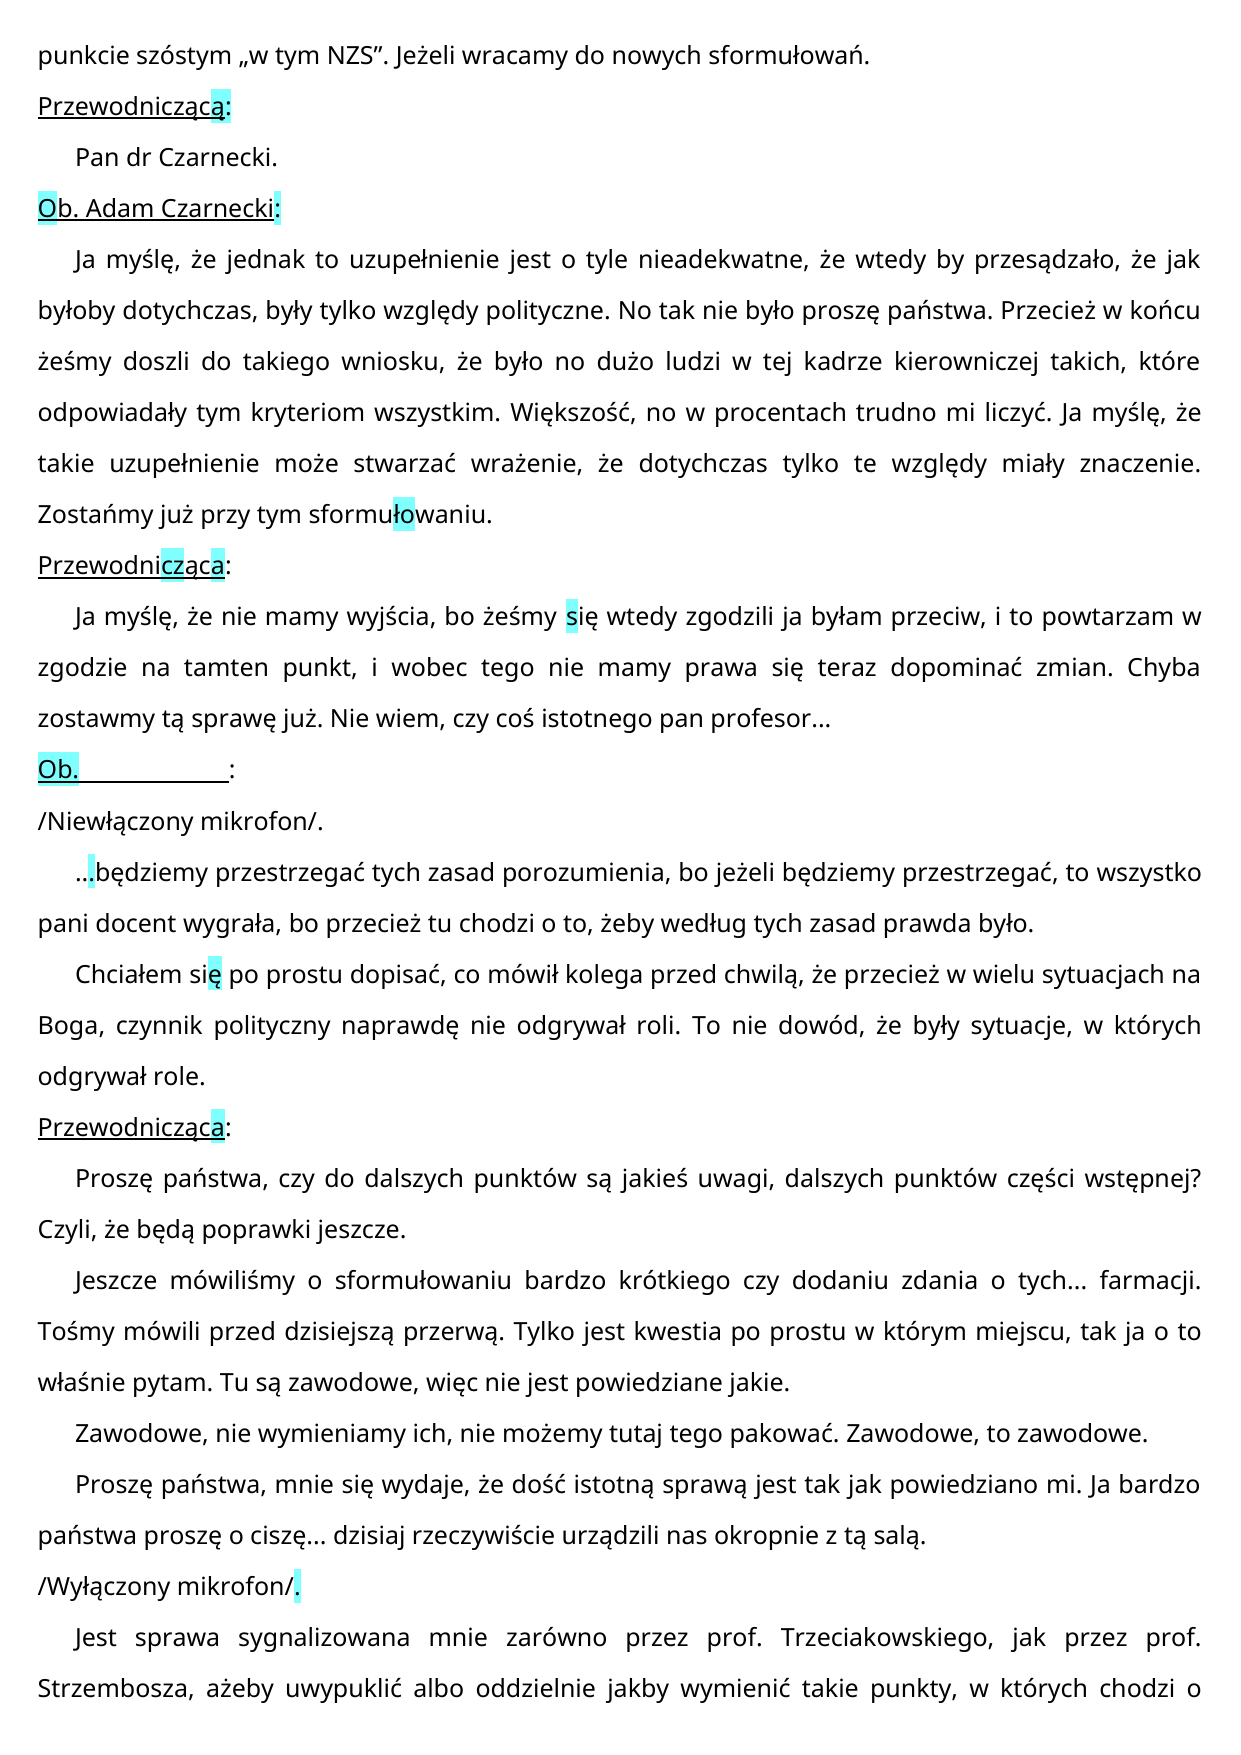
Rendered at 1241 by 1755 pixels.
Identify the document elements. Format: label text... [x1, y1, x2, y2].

text Ja myślę, że jednak to uzupełnienie jest o tyle nieadekwatne, że wtedy by przesądzało, że jak byłoby dotychczas, były tylko względy polityczne. No tak nie było proszę państwa. Przecież w końcu żeśmy doszli do takiego wniosku, że było no dużo ludzi w tej kadrze kierowniczej takich, które odpowiadały tym kryteriom wszystkim. Większość, no w procentach trudno mi liczyć. Ja myślę, że takie uzupełnienie może stwarzać wrażenie, że dotychczas tylko te względy miały znaczenie. Zostańmy już przy tym sformułowaniu. [37, 242, 1203, 531]
text Jeszcze mówiliśmy o sformułowaniu bardzo krótkiego czy dodaniu zdania o tych... farmacji. Tośmy mówili przed dzisiejszą przerwą. Tylko jest kwestia po prostu w którym miejscu, tak ja o to właśnie pytam. Tu są zawodowe, więc nie jest powiedziane jakie. [37, 1262, 1203, 1399]
text Proszę państwa, mnie się wydaje, że dość istotną sprawą jest tak jak powiedziano mi. Ja bardzo państwa proszę o ciszę... dzisiaj rzeczywiście urządzili nas okropnie z tą salą. [37, 1467, 1203, 1552]
text Proszę państwa, czy do dalszych punktów są jakieś uwagi, dalszych punktów części wstępnej? Czyli, że będą poprawki jeszcze. [37, 1160, 1203, 1246]
text Przewodniczącą: [37, 88, 1203, 123]
text Ob. Adam Czarnecki: [37, 191, 1203, 225]
text /Niewłączony mikrofon/. [37, 803, 1203, 837]
text ...będziemy przestrzegać tych zasad porozumienia, bo jeżeli będziemy przestrzegać, to wszystko pani docent wygrała, bo przecież tu chodzi o to, żeby według tych zasad prawda było. [37, 854, 1203, 939]
text Ob. : [37, 752, 1203, 786]
text Przewodnicząca: [37, 548, 1203, 582]
text /Wyłączony mikrofon/. [37, 1569, 1203, 1603]
text punkcie szóstym „w tym NZS”. Jeżeli wracamy do nowych sformułowań. [37, 37, 1203, 72]
text Pan dr Czarnecki. [37, 139, 1203, 174]
text Zawodowe, nie wymieniamy ich, nie możemy tutaj tego pakować. Zawodowe, to zawodowe. [37, 1416, 1203, 1450]
text Jest sprawa sygnalizowana mnie zarówno przez prof. Trzeciakowskiego, jak przez prof. Strzembosza, ażeby uwypuklić albo oddzielnie jakby wymienić takie punkty, w których chodzi o [37, 1620, 1203, 1705]
text Przewodnicząca: [37, 1109, 1203, 1143]
text Ja myślę, że nie mamy wyjścia, bo żeśmy się wtedy zgodzili ja byłam przeciw, i to powtarzam w zgodzie na tamten punkt, i wobec tego nie mamy prawa się teraz dopominać zmian. Chyba zostawmy tą sprawę już. Nie wiem, czy coś istotnego pan profesor... [37, 599, 1203, 735]
text Chciałem się po prostu dopisać, co mówił kolega przed chwilą, że przecież w wielu sytuacjach na Boga, czynnik polityczny naprawdę nie odgrywał roli. To nie dowód, że były sytuacje, w których odgrywał role. [37, 956, 1203, 1092]
